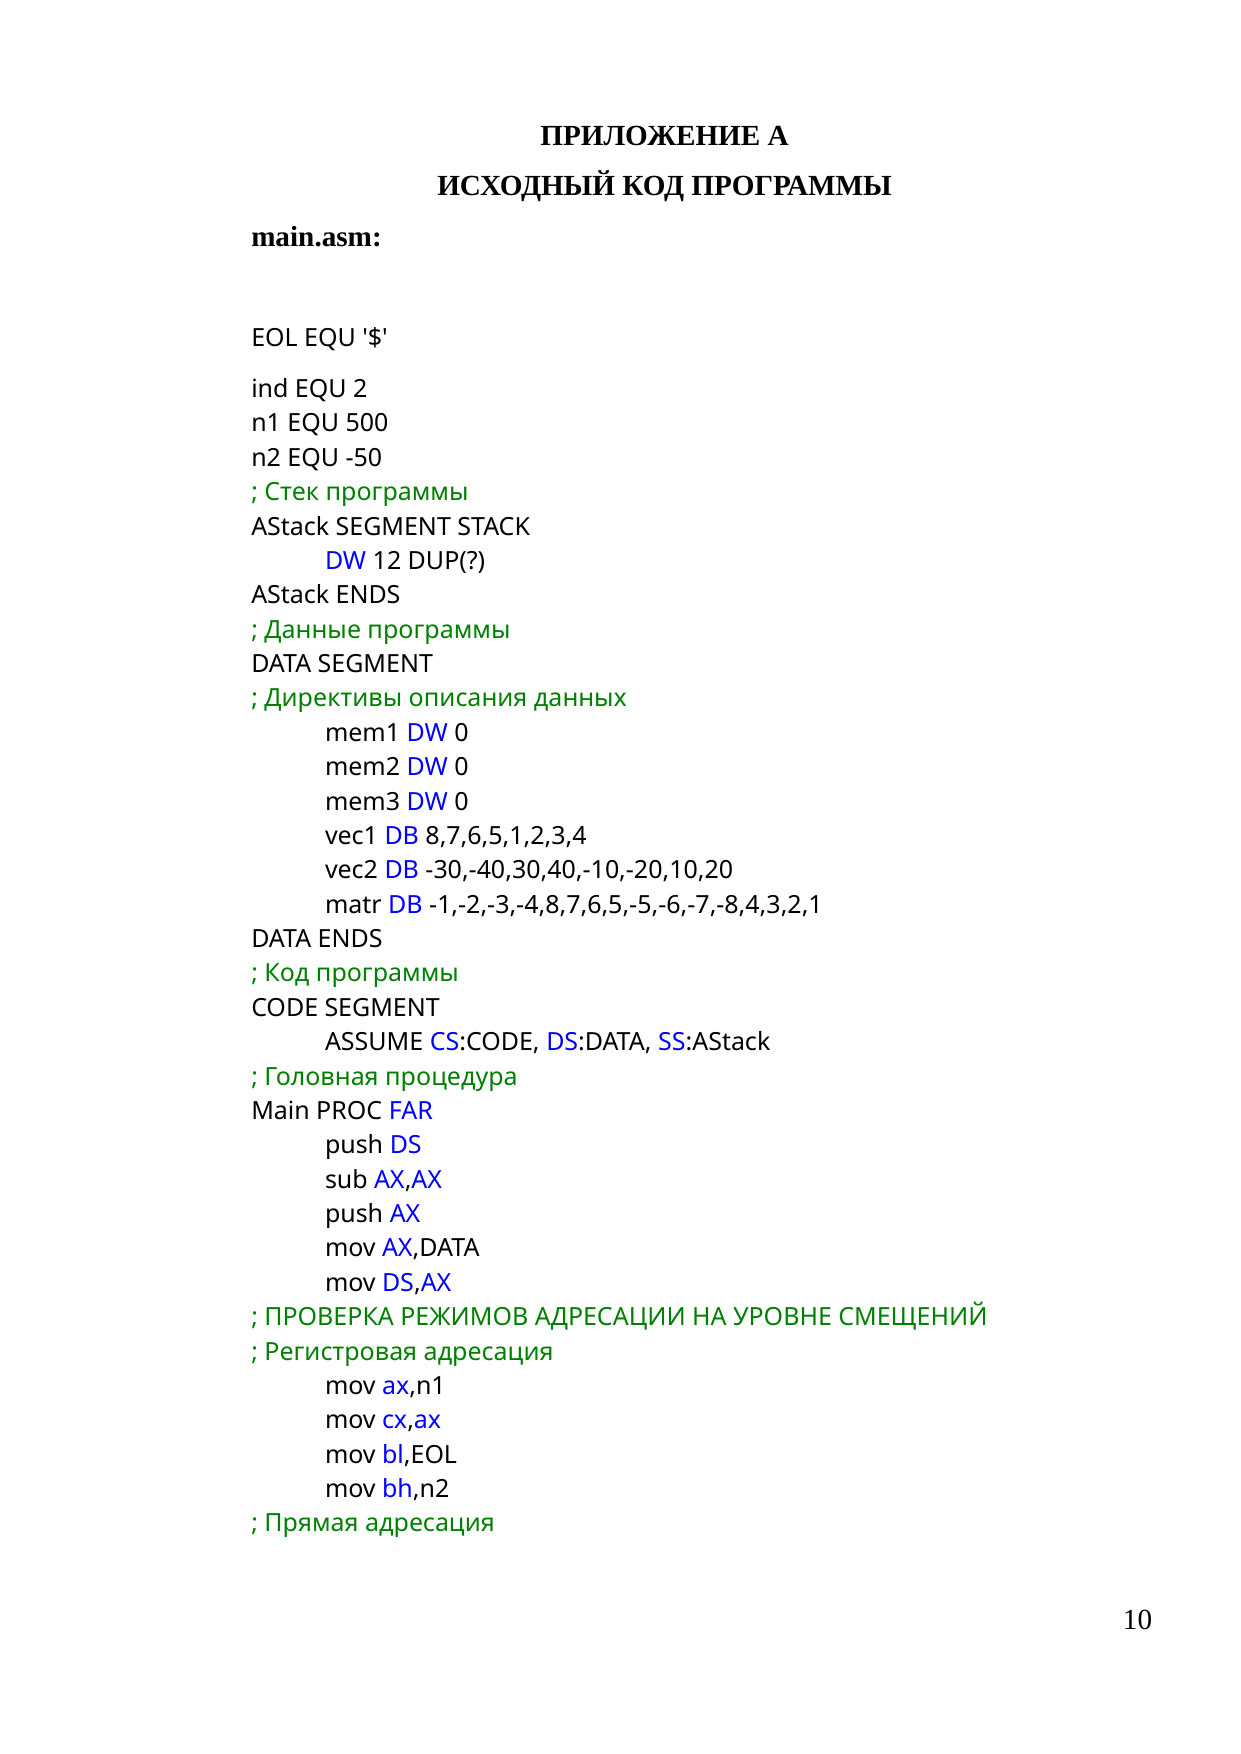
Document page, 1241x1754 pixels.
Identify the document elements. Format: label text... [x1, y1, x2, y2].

text DW 12 DUP(?) [177, 542, 1152, 577]
text mem1 DW 0 [177, 714, 1152, 748]
text mem2 DW 0 [177, 748, 1152, 783]
text n2 EQU -50 [177, 439, 1152, 473]
text push AX [177, 1195, 1152, 1230]
text ind EQU 2 [177, 370, 1152, 405]
text ; Стек программы [177, 473, 1152, 508]
text mov bl,EOL [177, 1436, 1152, 1470]
text n1 EQU 500 [177, 405, 1152, 439]
text ASSUME CS:CODE, DS:DATA, SS:AStack [177, 1023, 1152, 1058]
subtitle Приложение А Исходный код программы [177, 118, 1152, 202]
text mov ax,n1 [177, 1367, 1152, 1402]
text push DS [177, 1127, 1152, 1161]
text sub AX,AX [177, 1161, 1152, 1195]
text main.asm: [177, 219, 1152, 252]
text ; Регистровая адресация [177, 1333, 1152, 1367]
text AStack ENDS [177, 577, 1152, 611]
text mov bh,n2 [177, 1470, 1152, 1505]
text mov AX,DATA [177, 1230, 1152, 1264]
text EOL EQU '$' [177, 319, 1152, 353]
text ; Код программы [177, 955, 1152, 989]
text ; Головная процедура [177, 1058, 1152, 1092]
text DATA ENDS [177, 920, 1152, 955]
text mem3 DW 0 [177, 783, 1152, 817]
text AStack SEGMENT STACK [177, 508, 1152, 542]
text ; Данные программы [177, 611, 1152, 645]
text ; Директивы описания данных [177, 680, 1152, 714]
text CODE SEGMENT [177, 989, 1152, 1023]
text mov cx,ax [177, 1402, 1152, 1436]
text matr DB -1,-2,-3,-4,8,7,6,5,-5,-6,-7,-8,4,3,2,1 [177, 886, 1152, 920]
text ; Прямая адресация [177, 1505, 1152, 1539]
text mov DS,AX [177, 1264, 1152, 1298]
text ; ПРОВЕРКА РЕЖИМОВ АДРЕСАЦИИ НА УРОВНЕ СМЕЩЕНИЙ [177, 1298, 1152, 1333]
text DATA SEGMENT [177, 645, 1152, 680]
text Main PROC FAR [177, 1092, 1152, 1127]
text vec1 DB 8,7,6,5,1,2,3,4 [177, 817, 1152, 852]
text vec2 DB -30,-40,30,40,-10,-20,10,20 [177, 852, 1152, 886]
